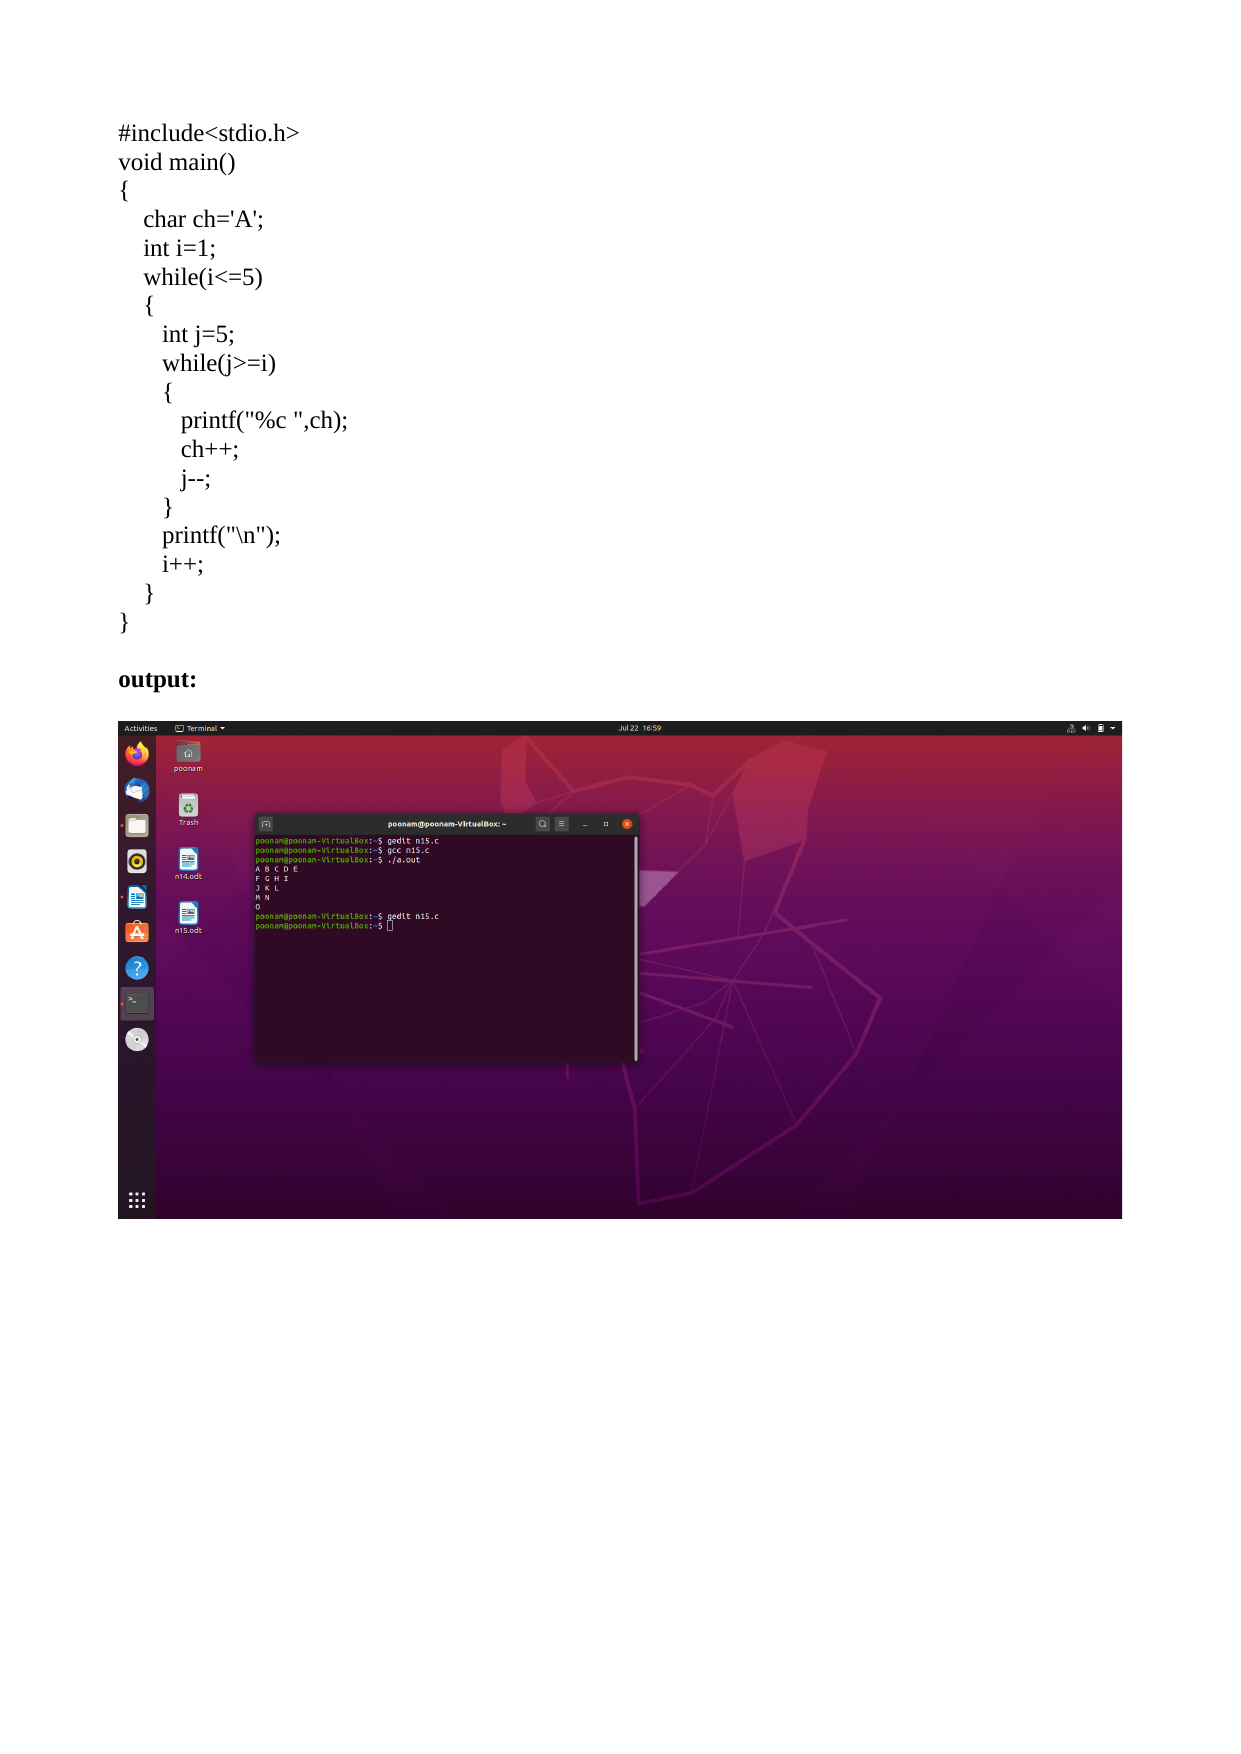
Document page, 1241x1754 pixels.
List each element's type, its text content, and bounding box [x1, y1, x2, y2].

text j--; [118, 463, 1122, 492]
text printf("%c ",ch); [118, 406, 1122, 434]
text while(j>=i) [118, 348, 1122, 377]
picture [118, 721, 1123, 1219]
text int j=5; [118, 319, 1122, 348]
text void main() [118, 147, 1122, 176]
text char ch='A'; [118, 204, 1122, 233]
text } [118, 578, 1122, 607]
text printf("\n"); [118, 521, 1122, 549]
text } [118, 607, 1122, 636]
text { [118, 377, 1122, 406]
text } [118, 492, 1122, 521]
text #include<stdio.h> [118, 118, 1122, 147]
text int i=1; [118, 233, 1122, 262]
text while(i<=5) [118, 262, 1122, 291]
text ch++; [118, 434, 1122, 463]
text i++; [118, 549, 1122, 578]
text output: [118, 664, 1122, 693]
text { [118, 291, 1122, 319]
text { [118, 176, 1122, 204]
